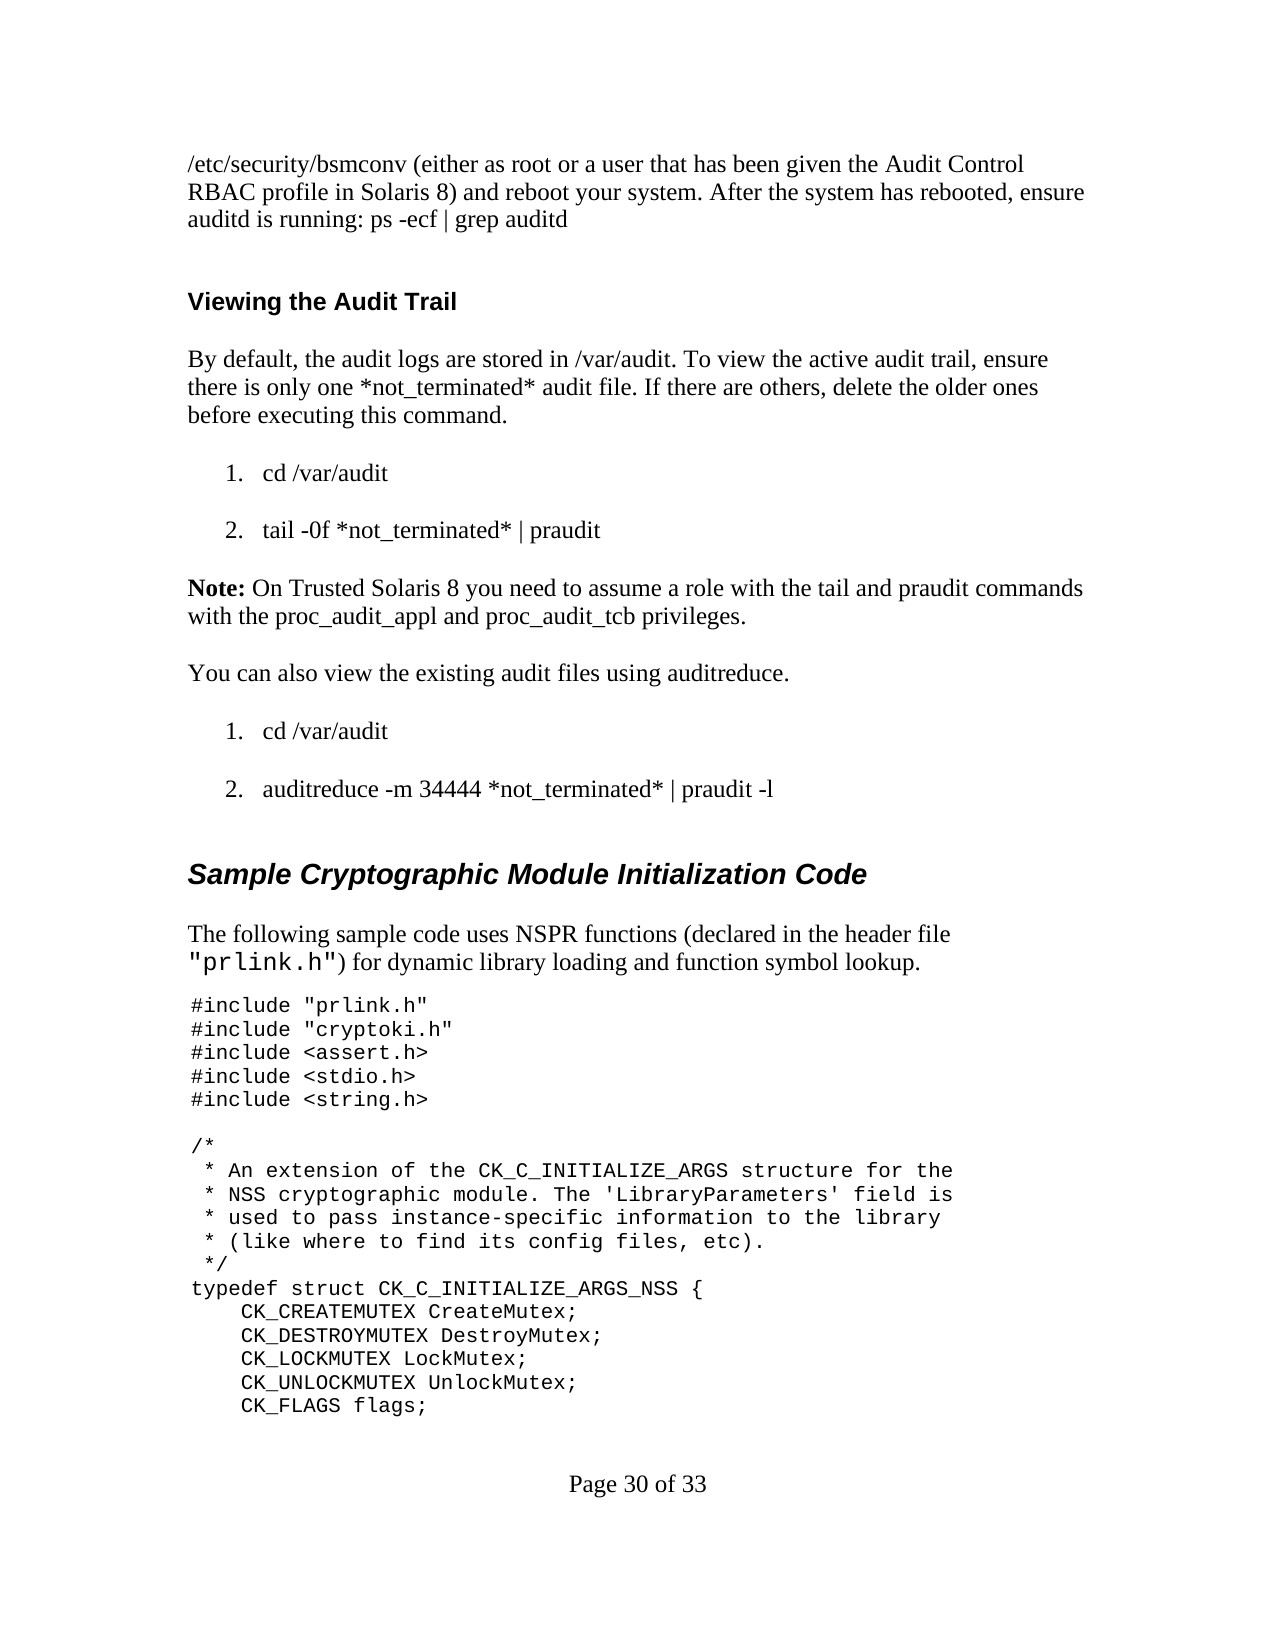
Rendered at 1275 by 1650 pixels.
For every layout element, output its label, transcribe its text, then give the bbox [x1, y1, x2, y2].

text */ [187, 1254, 1087, 1278]
text /etc/security/bsmconv (either as root or a user that has been given the Audit Control RBAC profile in Solaris 8) and reboot your system. After the system has rebooted, ensure auditd is running: ps -ecf | grep auditd [187, 150, 1087, 233]
text #include "cryptoki.h" [187, 1019, 1087, 1042]
text CK_DESTROYMUTEX DestroyMutex; [187, 1325, 1087, 1348]
text #include "prlink.h" [187, 992, 1087, 1019]
list auditreduce -m 34444 *not_terminated* | praudit -l [225, 775, 1087, 803]
text * used to pass instance-specific information to the library [187, 1207, 1087, 1231]
text * (like where to find its config files, etc). [187, 1231, 1087, 1254]
list tail -0f *not_terminated* | praudit [225, 516, 1087, 544]
subtitle Viewing the Audit Trail [187, 288, 1087, 316]
text CK_UNLOCKMUTEX UnlockMutex; [187, 1372, 1087, 1396]
text typedef struct CK_C_INITIALIZE_ARGS_NSS { [187, 1278, 1087, 1301]
text You can also view the existing audit files using auditreduce. [187, 659, 1087, 687]
text CK_CREATEMUTEX CreateMutex; [187, 1301, 1087, 1325]
text CK_LOCKMUTEX LockMutex; [187, 1348, 1087, 1372]
text #include <stdio.h> [187, 1066, 1087, 1089]
text #include <assert.h> [187, 1042, 1087, 1066]
text * NSS cryptographic module. The 'LibraryParameters' field is [187, 1184, 1087, 1207]
list cd /var/audit [225, 459, 1087, 486]
text /* [187, 1137, 1087, 1160]
text The following sample code uses NSPR functions (declared in the header file "prlink.h") for dynamic library loading and function symbol lookup. [187, 920, 1087, 977]
text #include <string.h> [187, 1089, 1087, 1113]
text CK_FLAGS flags; [187, 1396, 1087, 1422]
list cd /var/audit [225, 717, 1087, 745]
text By default, the audit logs are stored in /var/audit. To view the active audit trail, ensure there is only one *not_terminated* audit file. If there are others, delete the older ones before executing this command. [187, 346, 1087, 429]
text Note: On Trusted Solaris 8 you need to assume a role with the tail and praudit commands with the proc_audit_appl and proc_audit_tcb privileges. [187, 574, 1087, 629]
subtitle Sample Cryptographic Module Initialization Code [187, 858, 1087, 890]
text * An extension of the CK_C_INITIALIZE_ARGS structure for the [187, 1160, 1087, 1184]
